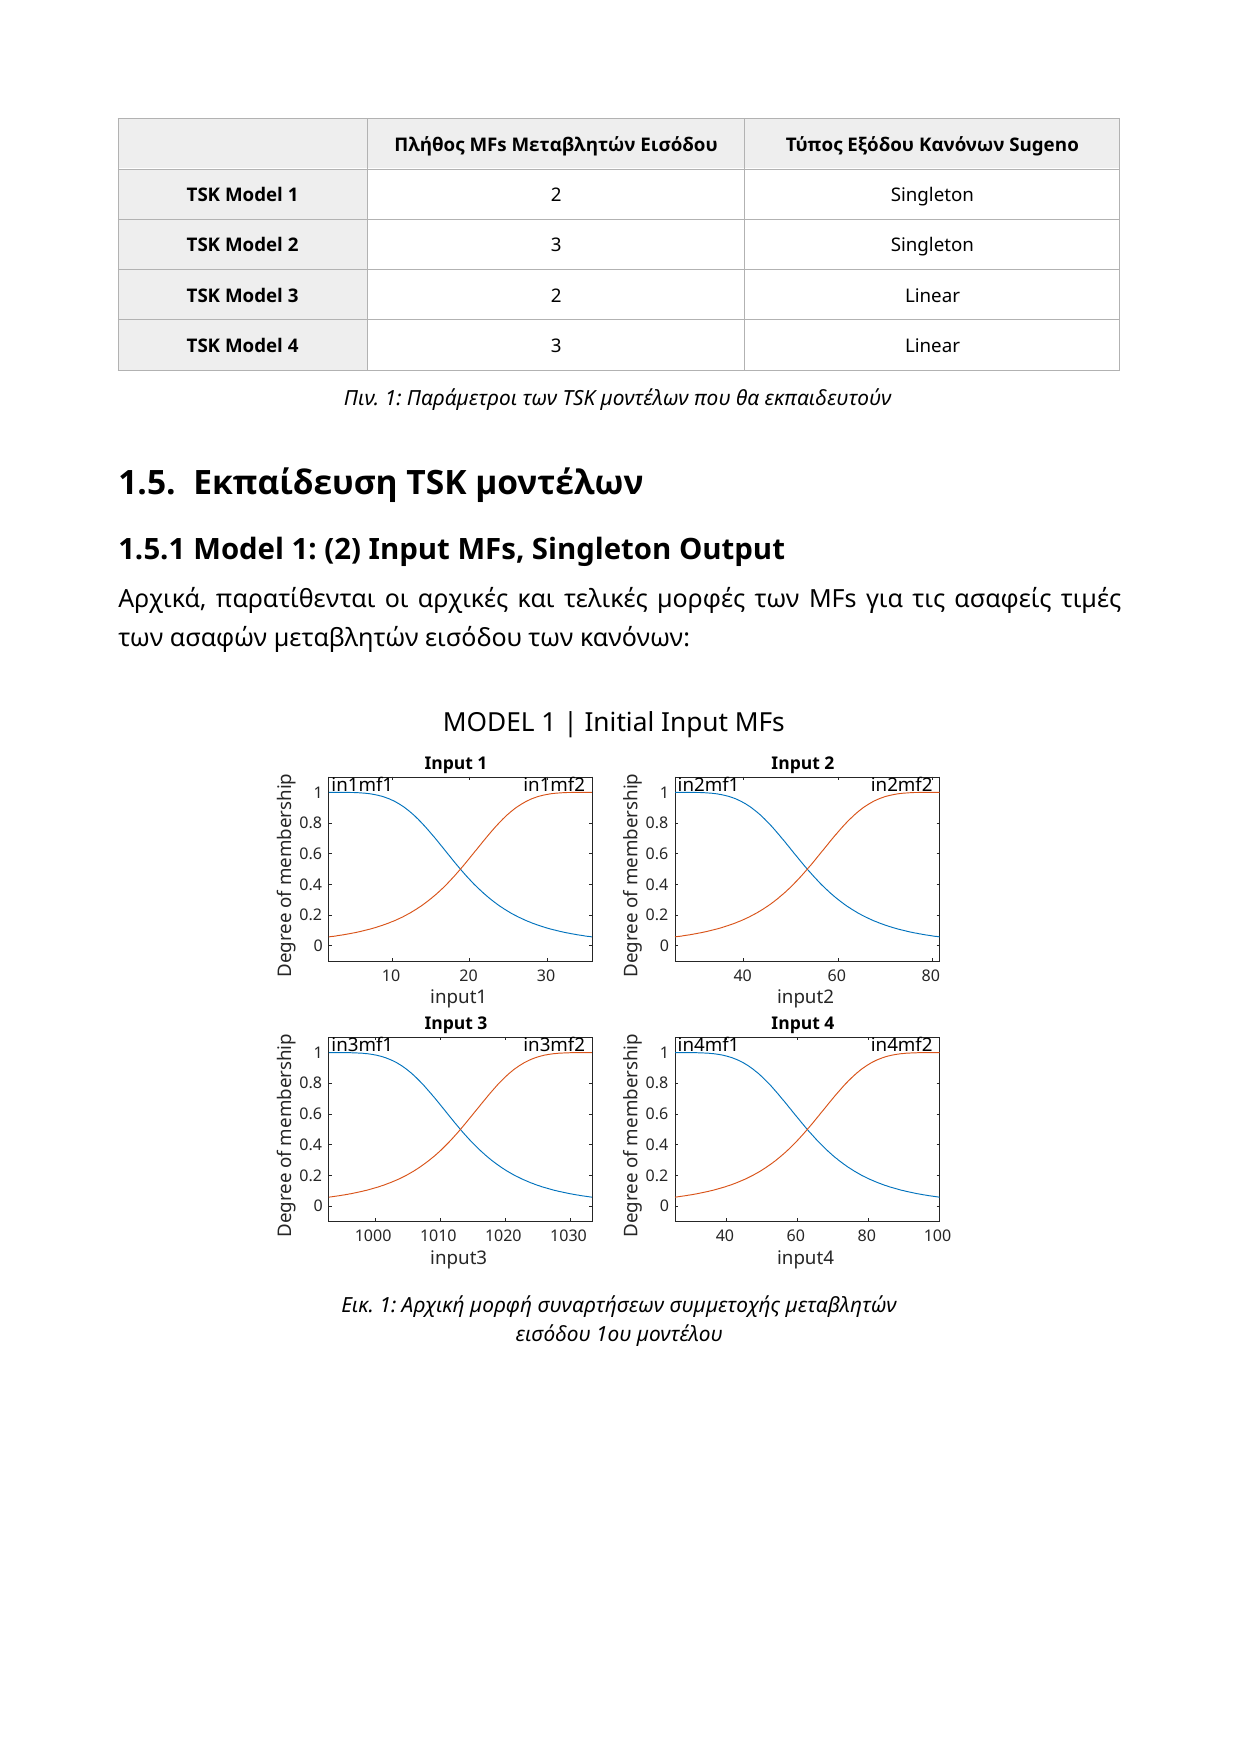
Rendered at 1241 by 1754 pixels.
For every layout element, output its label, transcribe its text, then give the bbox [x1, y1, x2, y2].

table_cell TSK Model 1 [119, 170, 367, 219]
table_cell 3 [368, 220, 744, 269]
table_cell Singleton [745, 170, 1119, 219]
table_header [118, 674, 1122, 1353]
text Πιν. 1: Παράμετροι των TSK μοντέλων που θα εκπαιδευτούν [118, 383, 1119, 412]
table_cell TSK Model 4 [119, 320, 367, 370]
table_cell TSK Model 2 [119, 220, 367, 269]
table_cell 2 [368, 270, 744, 319]
table_cell Singleton [745, 220, 1119, 269]
table_cell 3 [368, 320, 744, 370]
table_header [119, 119, 367, 168]
table_header Πλήθος MFs Μεταβλητών Εισόδου [368, 119, 744, 168]
subtitle Εκπαίδευση TSK μοντέλων [118, 459, 1122, 504]
table_header Τύπος Εξόδου Κανόνων Sugeno [745, 119, 1119, 168]
subtitle Model 1: (2) Input MFs, Singleton Output [118, 528, 1122, 568]
table_cell Linear [745, 270, 1119, 319]
table_cell 2 [368, 170, 744, 219]
table_cell Linear [745, 320, 1119, 370]
table_cell TSK Model 3 [119, 270, 367, 319]
text Αρχικά, παρατίθενται οι αρχικές και τελικές μορφές των MFs για τις ασαφείς τιμές των ασαφών μεταβλητών εισόδου των κανόνων: [118, 581, 1122, 654]
